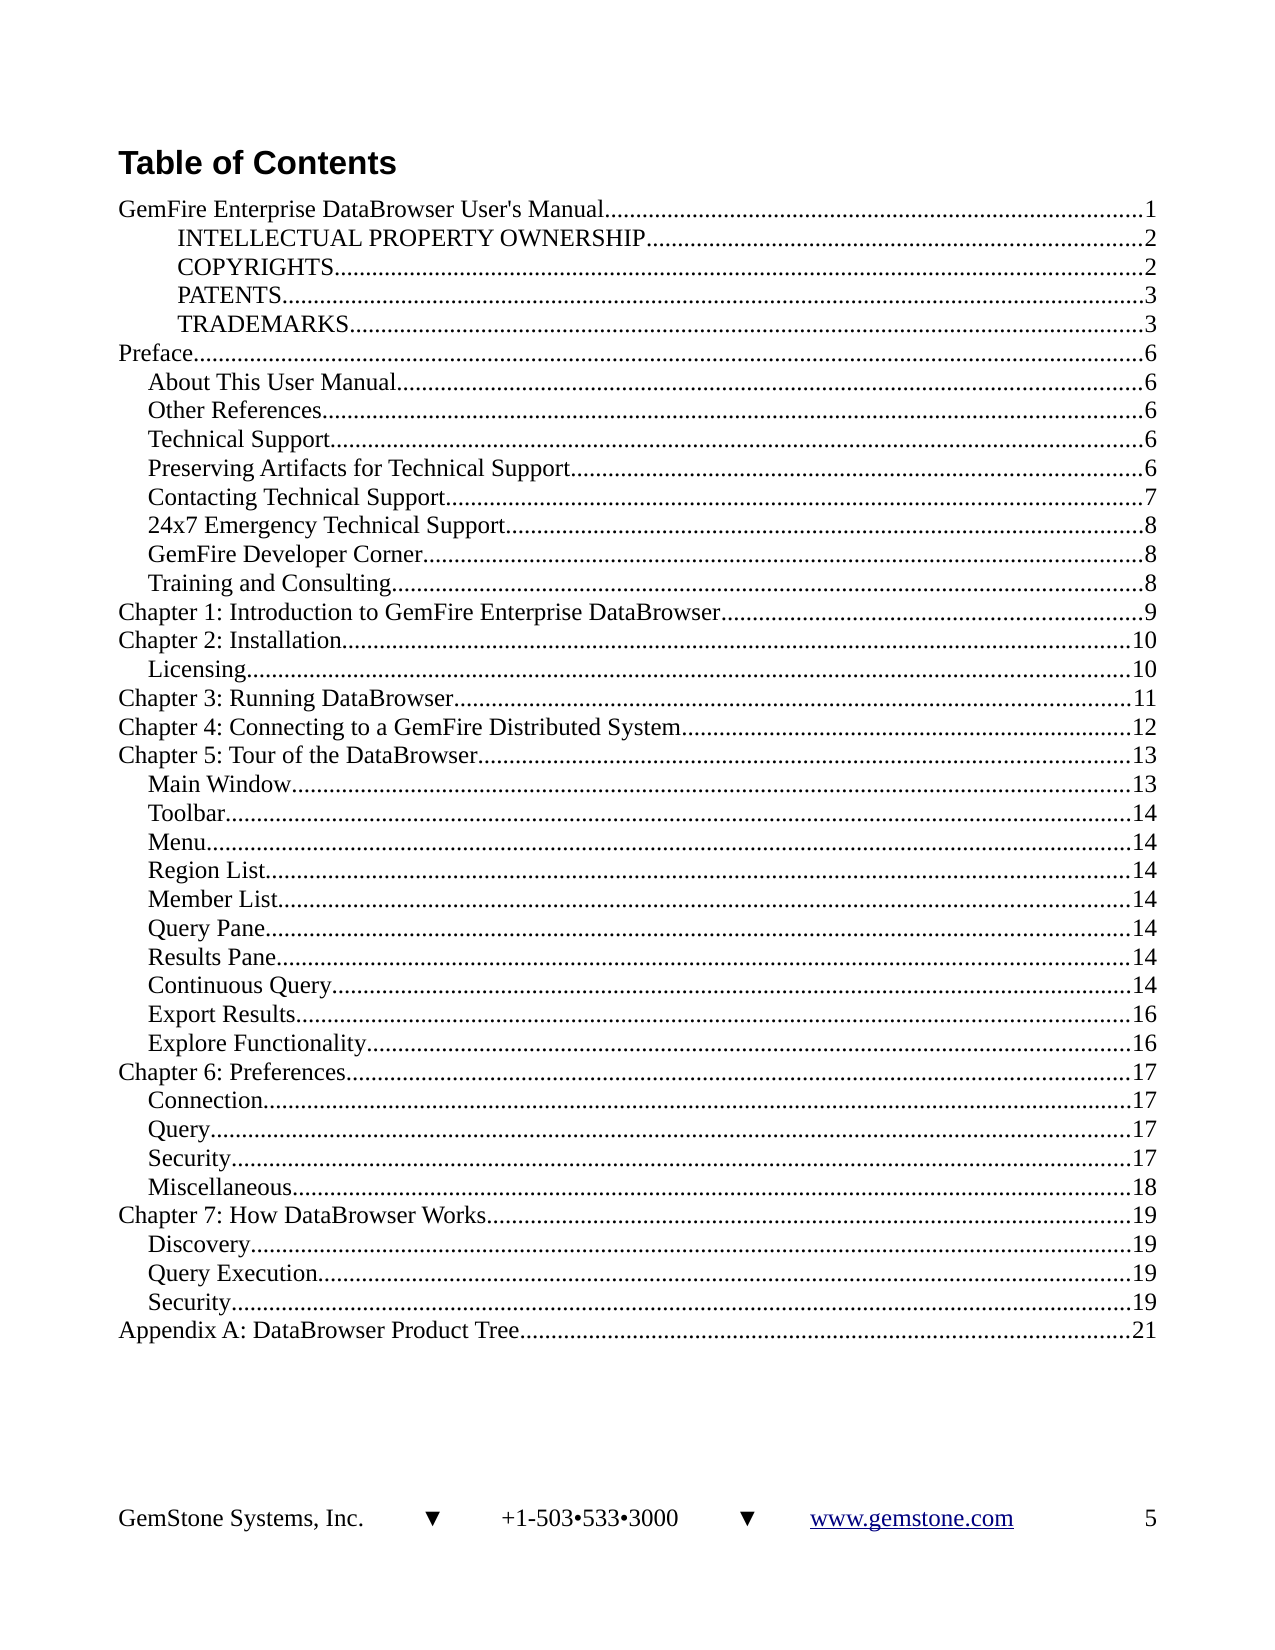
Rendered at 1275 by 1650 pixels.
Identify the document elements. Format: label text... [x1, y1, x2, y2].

text Member List 14 [148, 884, 1157, 913]
text Export Results 16 [148, 999, 1157, 1028]
text Connection 17 [148, 1085, 1157, 1114]
text PATENTS 3 [177, 280, 1157, 309]
text Main Window 13 [148, 769, 1157, 798]
text Chapter 3: Running DataBrowser 11 [118, 683, 1157, 712]
text Chapter 7: How DataBrowser Works 19 [118, 1200, 1157, 1229]
text GemFire Developer Corner 8 [148, 539, 1157, 568]
text Discovery 19 [148, 1229, 1157, 1258]
text Appendix A: DataBrowser Product Tree 21 [118, 1315, 1157, 1344]
text Region List 14 [148, 855, 1157, 884]
text Other References 6 [148, 395, 1157, 424]
text Contacting Technical Support 7 [148, 482, 1157, 510]
text Security 19 [148, 1287, 1157, 1315]
text Toolbar 14 [148, 798, 1157, 827]
text Security 17 [148, 1143, 1157, 1172]
text Chapter 1: Introduction to GemFire Enterprise DataBrowser 9 [118, 597, 1157, 625]
text Technical Support 6 [148, 424, 1157, 453]
text Menu 14 [148, 827, 1157, 855]
text INTELLECTUAL PROPERTY OWNERSHIP 2 [177, 223, 1157, 252]
text Query 17 [148, 1114, 1157, 1143]
text Chapter 2: Installation 10 [118, 625, 1157, 654]
text TRADEMARKS 3 [177, 309, 1157, 338]
text COPYRIGHTS 2 [177, 252, 1157, 280]
text Chapter 6: Preferences 17 [118, 1057, 1157, 1085]
text GemFire Enterprise DataBrowser User's Manual 1 [118, 194, 1157, 223]
subtitle Table of Contents [118, 143, 1157, 182]
text Licensing 10 [148, 654, 1157, 683]
text About This User Manual 6 [148, 367, 1157, 395]
text Preserving Artifacts for Technical Support 6 [148, 453, 1157, 482]
text Training and Consulting 8 [148, 568, 1157, 597]
text Preface 6 [118, 338, 1157, 367]
text Query Pane 14 [148, 913, 1157, 942]
text Query Execution 19 [148, 1258, 1157, 1287]
text 24x7 Emergency Technical Support 8 [148, 510, 1157, 539]
text Miscellaneous 18 [148, 1172, 1157, 1200]
text Chapter 5: Tour of the DataBrowser 13 [118, 740, 1157, 769]
text Explore Functionality 16 [148, 1028, 1157, 1057]
text Results Pane 14 [148, 942, 1157, 970]
text Continuous Query 14 [148, 970, 1157, 999]
text Chapter 4: Connecting to a GemFire Distributed System 12 [118, 712, 1157, 740]
